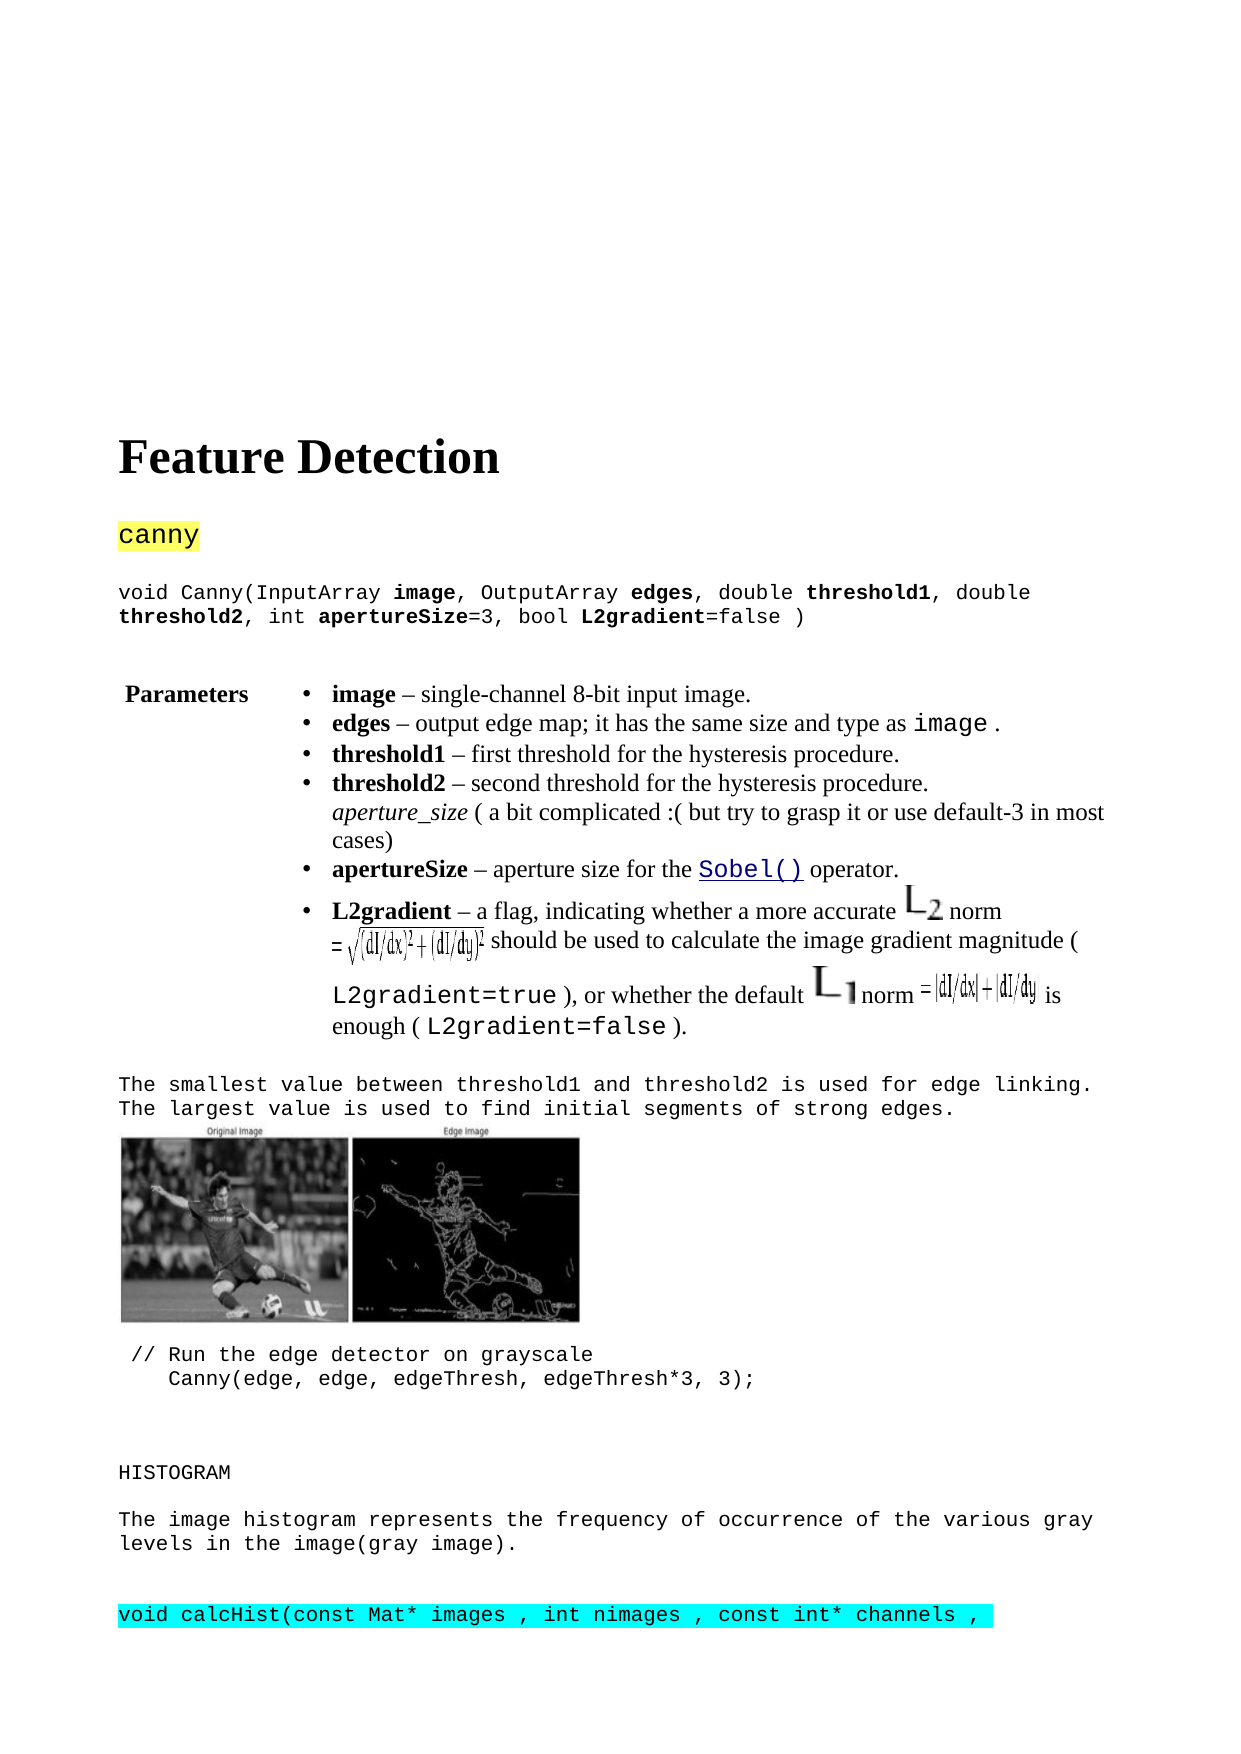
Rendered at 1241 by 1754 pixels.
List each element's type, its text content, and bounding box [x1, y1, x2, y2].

text Canny(edge, edge, edgeThresh, edgeThresh*3, 3); [118, 1368, 1122, 1391]
text The image histogram represents the frequency of occurrence of the various gray levels in the image(gray image). [118, 1509, 1122, 1557]
picture [920, 973, 1039, 1004]
text void Canny(InputArray image, OutputArray edges, double threshold1, double threshold2, int apertureSize=3, bool L2gradient=false ) [118, 582, 1122, 629]
table_header Parameters [118, 677, 255, 1074]
text HISTOGRAM [118, 1462, 1122, 1486]
table_header image – single-channel 8-bit input image. edges – output edge map; it has the same size and type as image . threshold1 – first threshold for the hysteresis procedure. threshold2 – second threshold for the hysteresis procedure. aperture_size ( a bit complicated :( but try to grasp it or use default-3 in most cases) apertureSize – aperture size for the Sobel() operator. L2gradient – a flag, indicating whether a more accurate norm should be used to calculate the image gradient magnitude ( L2gradient=true ), or whether the default norm is enough ( L2gradient=false ). [255, 677, 1122, 1074]
text The smallest value between threshold1 and threshold2 is used for edge linking. The largest value is used to find initial segments of strong edges. [118, 1074, 1122, 1121]
text void calcHist(const Mat* images , int nimages , const int* channels , [118, 1604, 1122, 1628]
picture [118, 1121, 582, 1324]
text canny [118, 521, 1122, 551]
picture [331, 927, 485, 967]
subtitle Feature Detection [118, 427, 1122, 484]
picture [810, 966, 855, 1004]
text // Run the edge detector on grayscale [118, 1344, 1122, 1368]
picture [902, 885, 943, 920]
